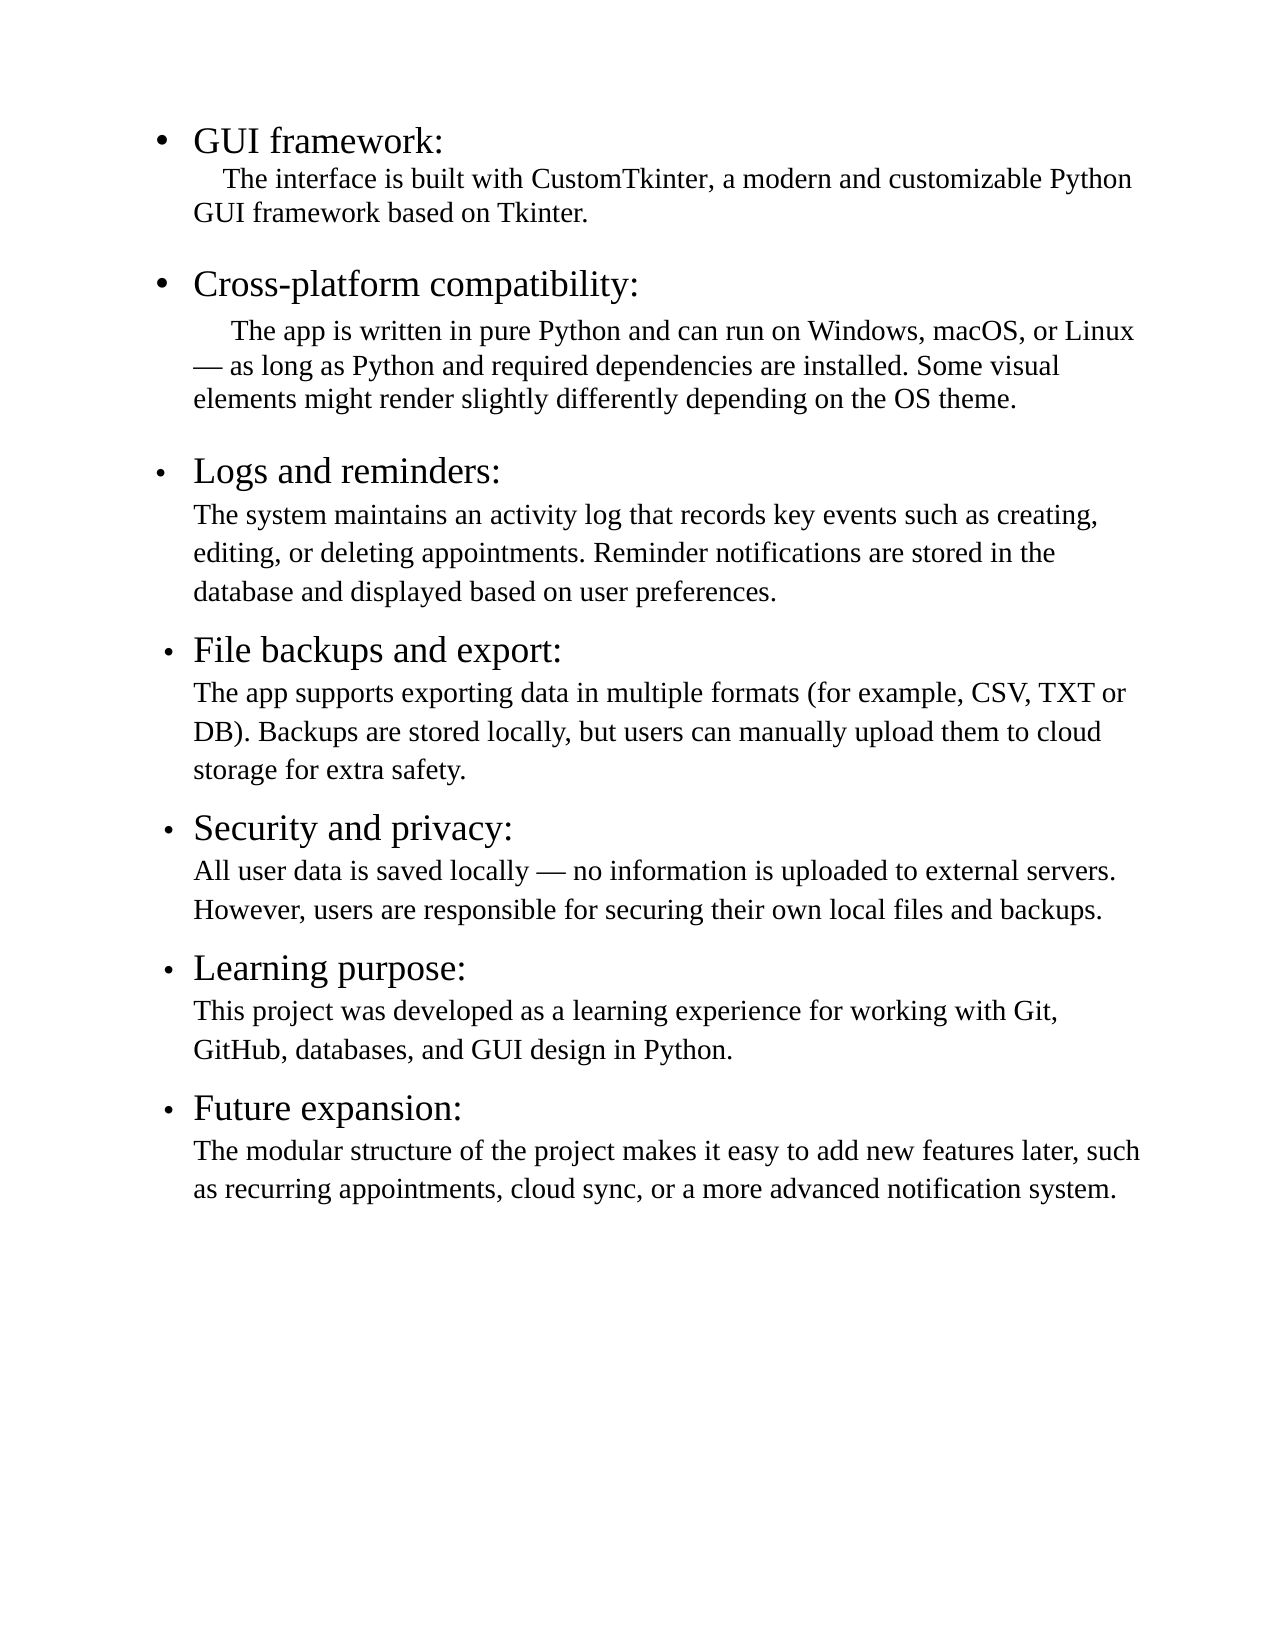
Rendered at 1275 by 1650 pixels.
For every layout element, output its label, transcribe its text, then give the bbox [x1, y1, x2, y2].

list Security and privacy: All user data is saved locally — no information is uploaded to external servers. However, users are responsible for securing their own local files and backups. [164, 805, 1157, 926]
list Logs and reminders: The system maintains an activity log that records key events such as creating, editing, or deleting appointments. Reminder notifications are stored in the database and displayed based on user preferences. [156, 449, 1157, 607]
list The interface is built with CustomTkinter, a modern and customizable Python GUI framework based on Tkinter. [156, 161, 1157, 228]
list Cross-platform compatibility: [156, 262, 1157, 305]
list The app is written in pure Python and can run on Windows, macOS, or Linux — as long as Python and required dependencies are installed. Some visual elements might render slightly differently depending on the OS theme. [156, 305, 1157, 415]
list GUI framework: [156, 118, 1157, 161]
list Learning purpose: This project was developed as a learning experience for working with Git, GitHub, databases, and GUI design in Python. [164, 945, 1157, 1065]
list File backups and export: The app supports exporting data in multiple formats (for example, CSV, TXT or DB). Backups are stored locally, but users can manually upload them to cloud storage for extra safety. [164, 627, 1157, 786]
list Future expansion: The modular structure of the project makes it easy to add new features later, such as recurring appointments, cloud sync, or a more advanced notification system. [164, 1085, 1157, 1205]
